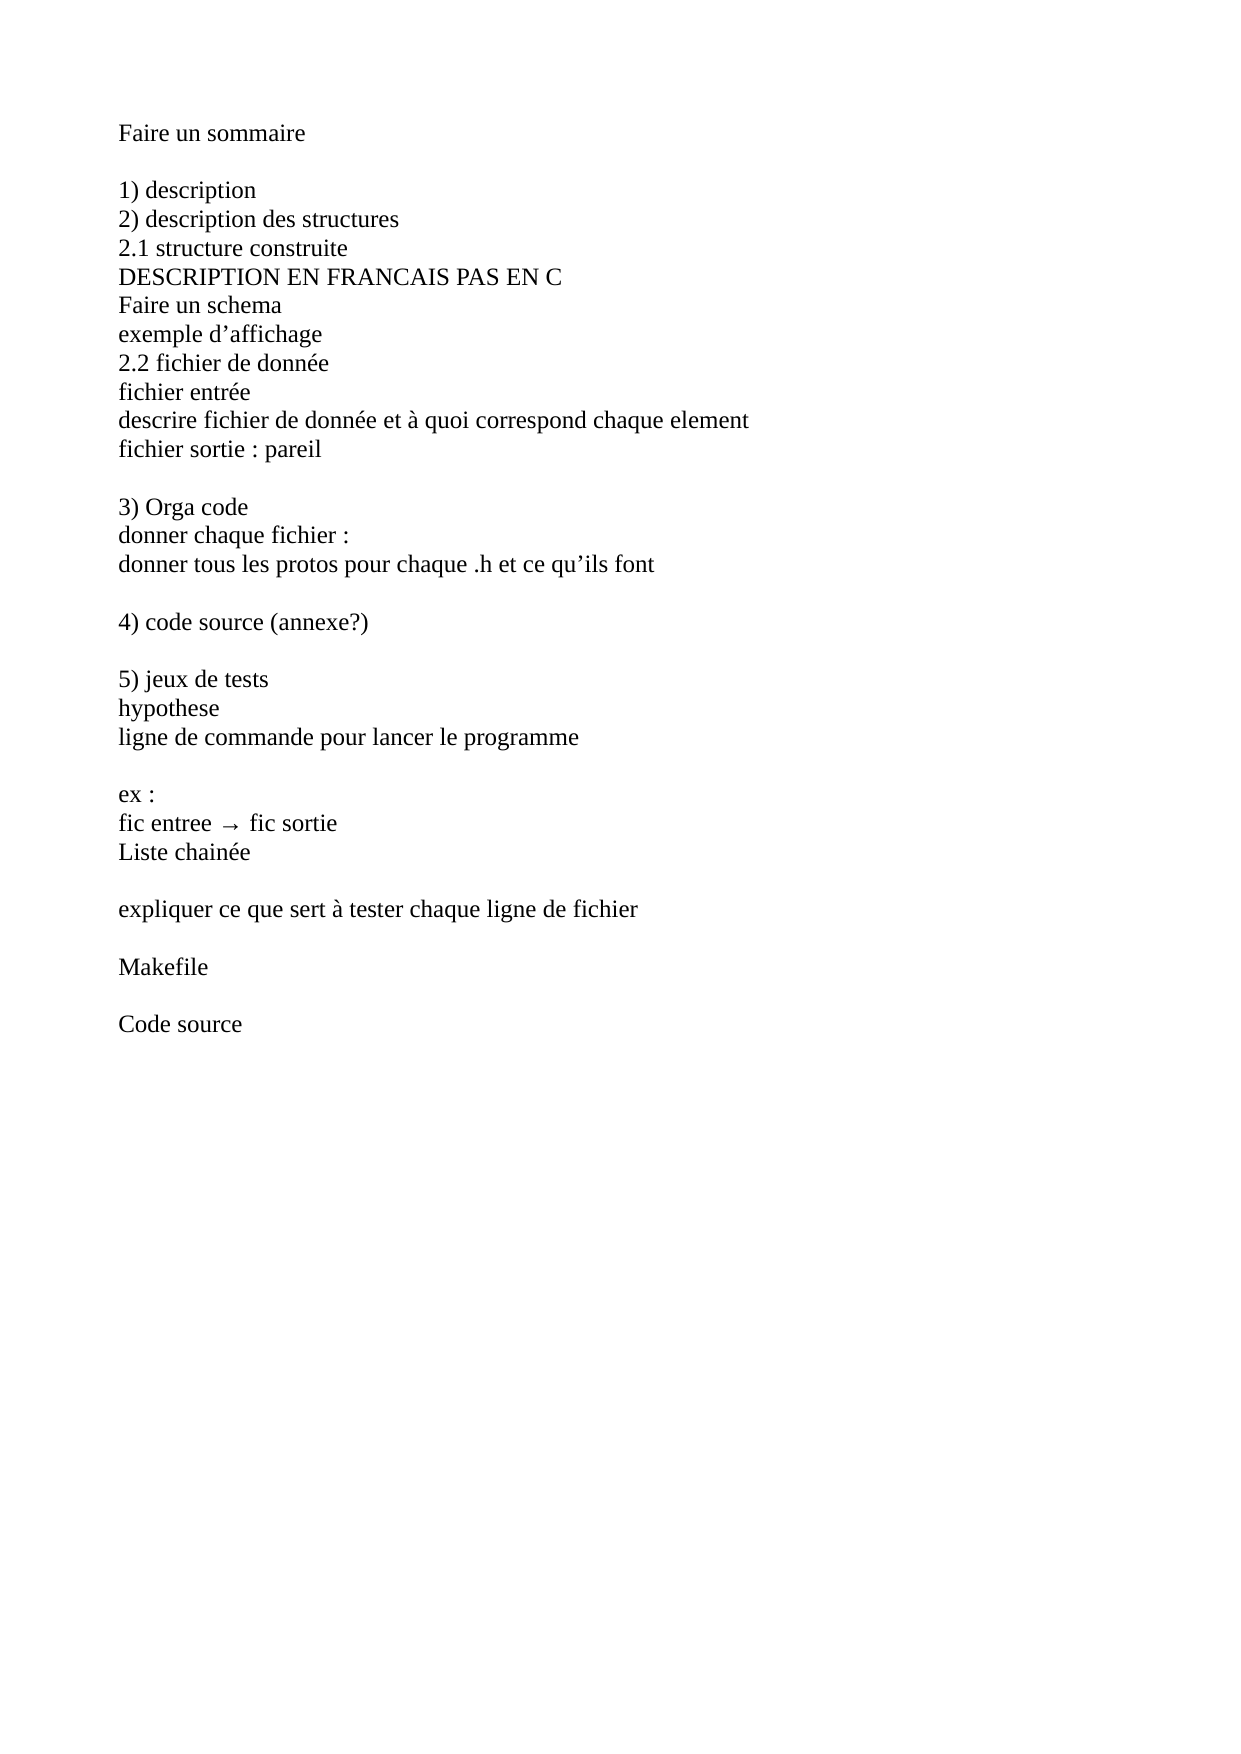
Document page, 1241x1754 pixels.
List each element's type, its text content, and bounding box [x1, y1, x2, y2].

text 4) code source (annexe?) [118, 607, 1122, 636]
text Liste chainée [118, 837, 1122, 866]
text fichier sortie : pareil [118, 434, 1122, 463]
text Code source [118, 1009, 1122, 1038]
text Makefile [118, 952, 1122, 981]
text ligne de commande pour lancer le programme [118, 722, 1122, 751]
text ex : [118, 779, 1122, 808]
text Faire un sommaire [118, 118, 1122, 147]
text donner tous les protos pour chaque .h et ce qu’ils font [118, 549, 1122, 578]
text descrire fichier de donnée et à quoi correspond chaque element [118, 406, 1122, 434]
text Faire un schema [118, 291, 1122, 319]
text DESCRIPTION EN FRANCAIS PAS EN C [118, 262, 1122, 291]
text 2.1 structure construite [118, 233, 1122, 262]
text donner chaque fichier : [118, 521, 1122, 549]
text fic entree → fic sortie [118, 808, 1122, 837]
text fichier entrée [118, 377, 1122, 406]
text hypothese [118, 693, 1122, 722]
text 5) jeux de tests [118, 664, 1122, 693]
text 1) description [118, 176, 1122, 204]
text 2) description des structures [118, 204, 1122, 233]
text 3) Orga code [118, 492, 1122, 521]
text 2.2 fichier de donnée [118, 348, 1122, 377]
text expliquer ce que sert à tester chaque ligne de fichier [118, 894, 1122, 923]
text exemple d’affichage [118, 319, 1122, 348]
